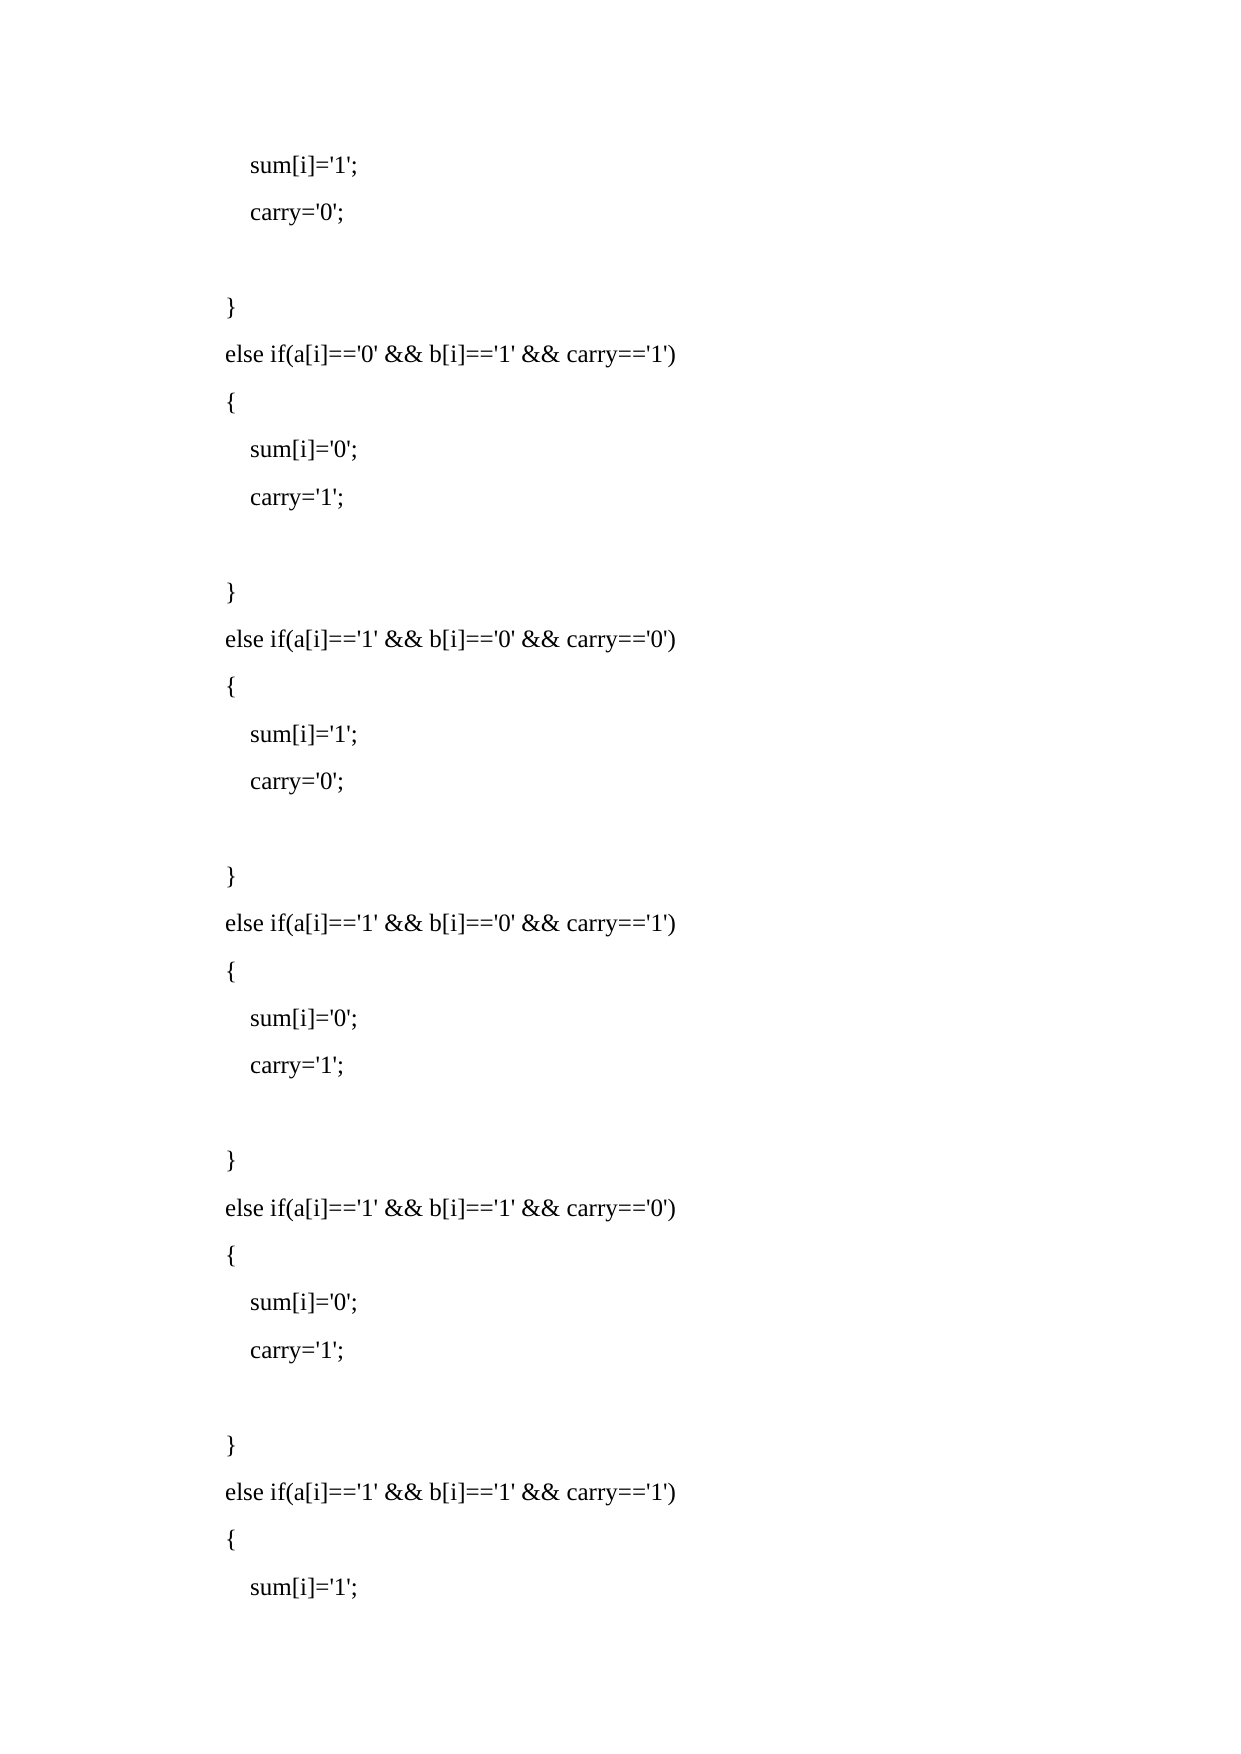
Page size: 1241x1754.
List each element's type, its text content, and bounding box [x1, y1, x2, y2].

text { [150, 956, 1090, 984]
text sum[i]='1'; [150, 719, 1090, 747]
text carry='1'; [150, 1051, 1090, 1079]
text sum[i]='0'; [150, 1003, 1090, 1032]
text } [150, 1430, 1090, 1458]
text } [150, 1145, 1090, 1174]
text { [150, 387, 1090, 416]
text else if(a[i]=='1' && b[i]=='1' && carry=='1') [150, 1477, 1090, 1506]
text carry='1'; [150, 1335, 1090, 1364]
text carry='0'; [150, 766, 1090, 795]
text sum[i]='0'; [150, 1287, 1090, 1316]
text { [150, 1240, 1090, 1269]
text } [150, 861, 1090, 890]
text carry='1'; [150, 482, 1090, 511]
text sum[i]='0'; [150, 434, 1090, 463]
text else if(a[i]=='0' && b[i]=='1' && carry=='1') [150, 339, 1090, 368]
text { [150, 1524, 1090, 1553]
text else if(a[i]=='1' && b[i]=='0' && carry=='1') [150, 908, 1090, 937]
text else if(a[i]=='1' && b[i]=='1' && carry=='0') [150, 1193, 1090, 1221]
text } [150, 577, 1090, 605]
text else if(a[i]=='1' && b[i]=='0' && carry=='0') [150, 624, 1090, 653]
text { [150, 671, 1090, 700]
text carry='0'; [150, 197, 1090, 226]
text } [150, 292, 1090, 321]
text sum[i]='1'; [150, 1572, 1090, 1601]
text sum[i]='1'; [150, 150, 1090, 179]
